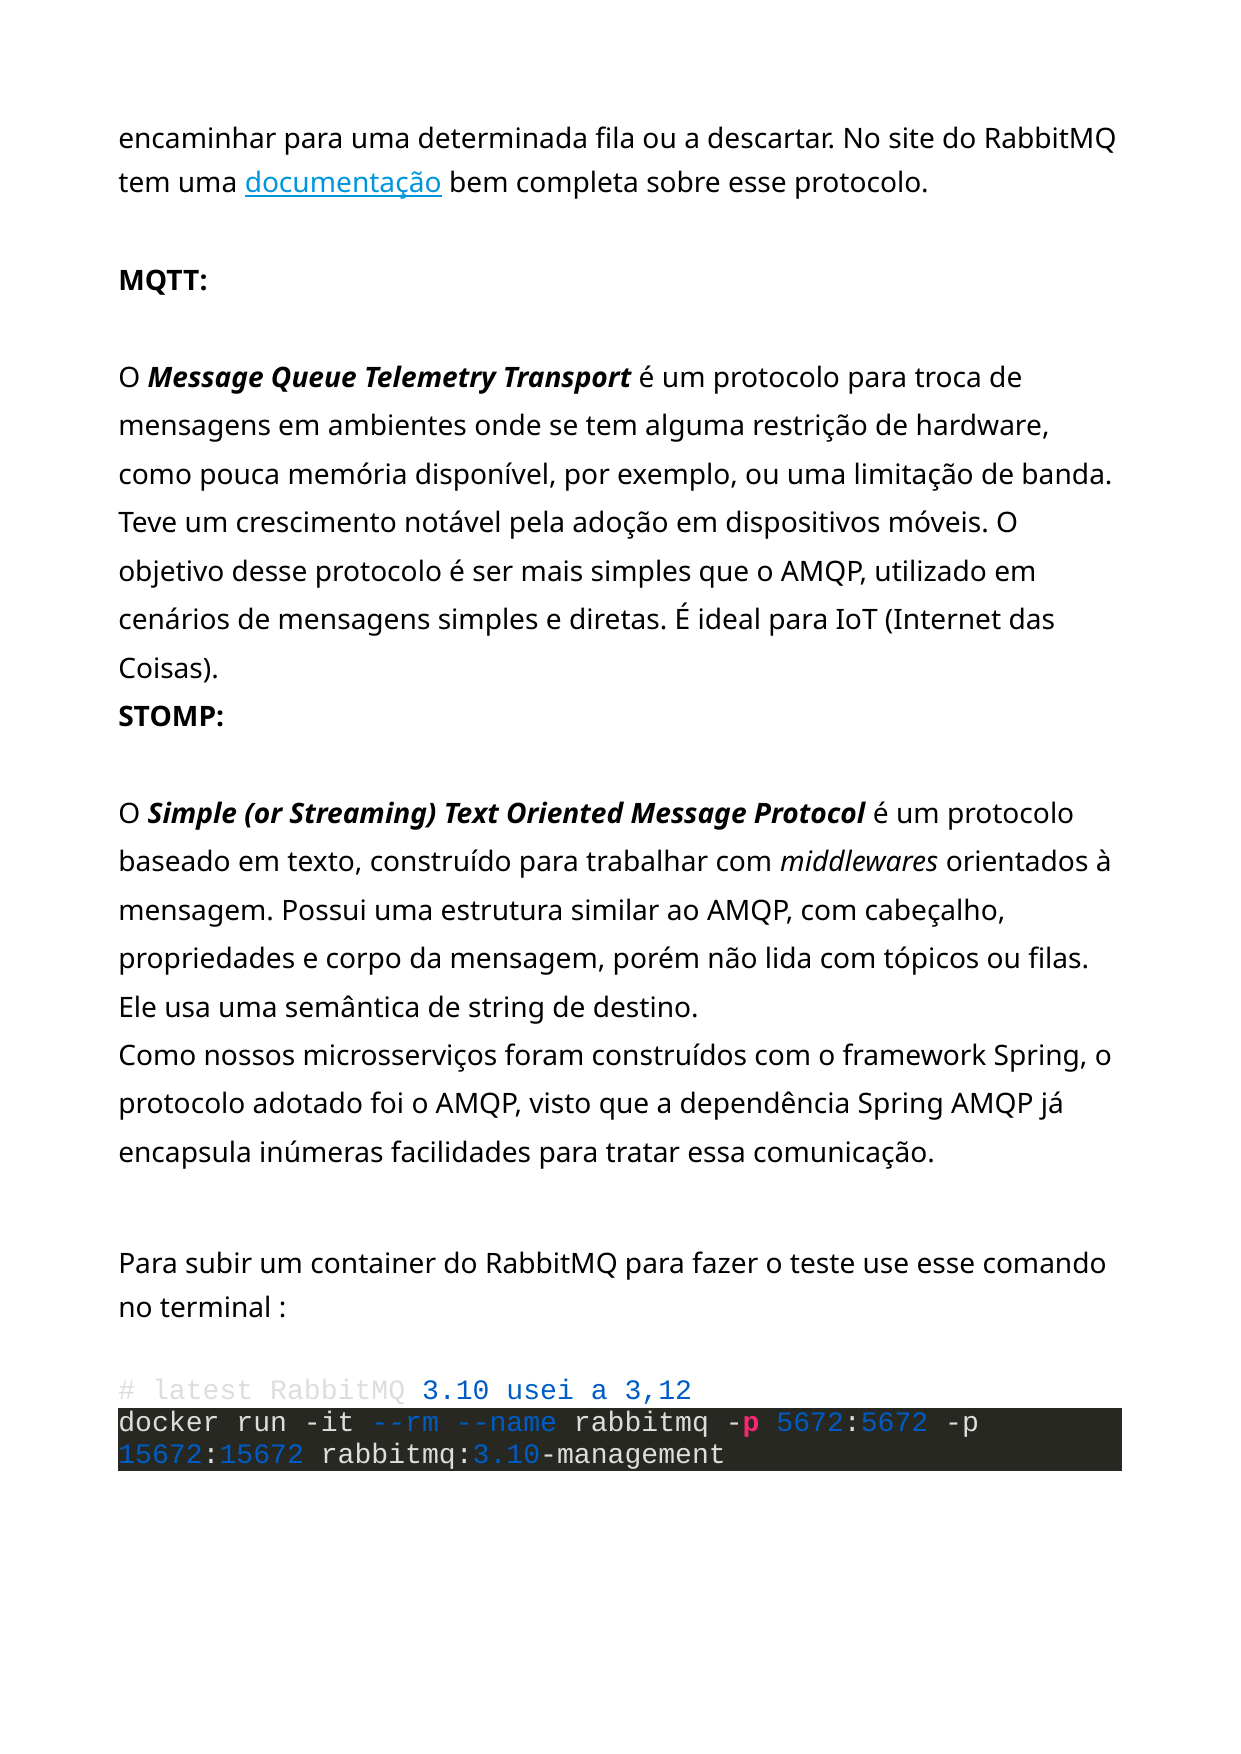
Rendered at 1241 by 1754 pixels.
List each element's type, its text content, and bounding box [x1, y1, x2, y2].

text Como nossos microsserviços foram construídos com o framework Spring, o protocolo adotado foi o AMQP, visto que a dependência Spring AMQP já encapsula inúmeras facilidades para tratar essa comunicação. [118, 1025, 1122, 1171]
text O Simple (or Streaming) Text Oriented Message Protocol é um protocolo baseado em texto, construído para trabalhar com middlewares orientados à mensagem. Possui uma estrutura similar ao AMQP, com cabeçalho, propriedades e corpo da mensagem, porém não lida com tópicos ou filas. Ele usa uma semântica de string de destino. [118, 783, 1122, 1025]
text MQTT: [118, 250, 1122, 299]
text docker run -it --rm --name rabbitmq -p 5672:5672 -p 15672:15672 rabbitmq:3.10-management [118, 1408, 1122, 1471]
text # latest RabbitMQ 3.10 usei a 3,12 [118, 1376, 1122, 1408]
text STOMP: [118, 686, 1122, 735]
text O Message Queue Telemetry Transport é um protocolo para troca de mensagens em ambientes onde se tem alguma restrição de hardware, como pouca memória disponível, por exemplo, ou uma limitação de banda. Teve um crescimento notável pela adoção em dispositivos móveis. O objetivo desse protocolo é ser mais simples que o AMQP, utilizado em cenários de mensagens simples e diretas. É ideal para IoT (Internet das Coisas). [118, 347, 1122, 686]
text Para subir um container do RabbitMQ para fazer o teste use esse comando no terminal : [118, 1244, 1122, 1326]
text encaminhar para uma determinada fila ou a descartar. No site do RabbitMQ tem uma documentação bem completa sobre esse protocolo. [118, 118, 1122, 201]
